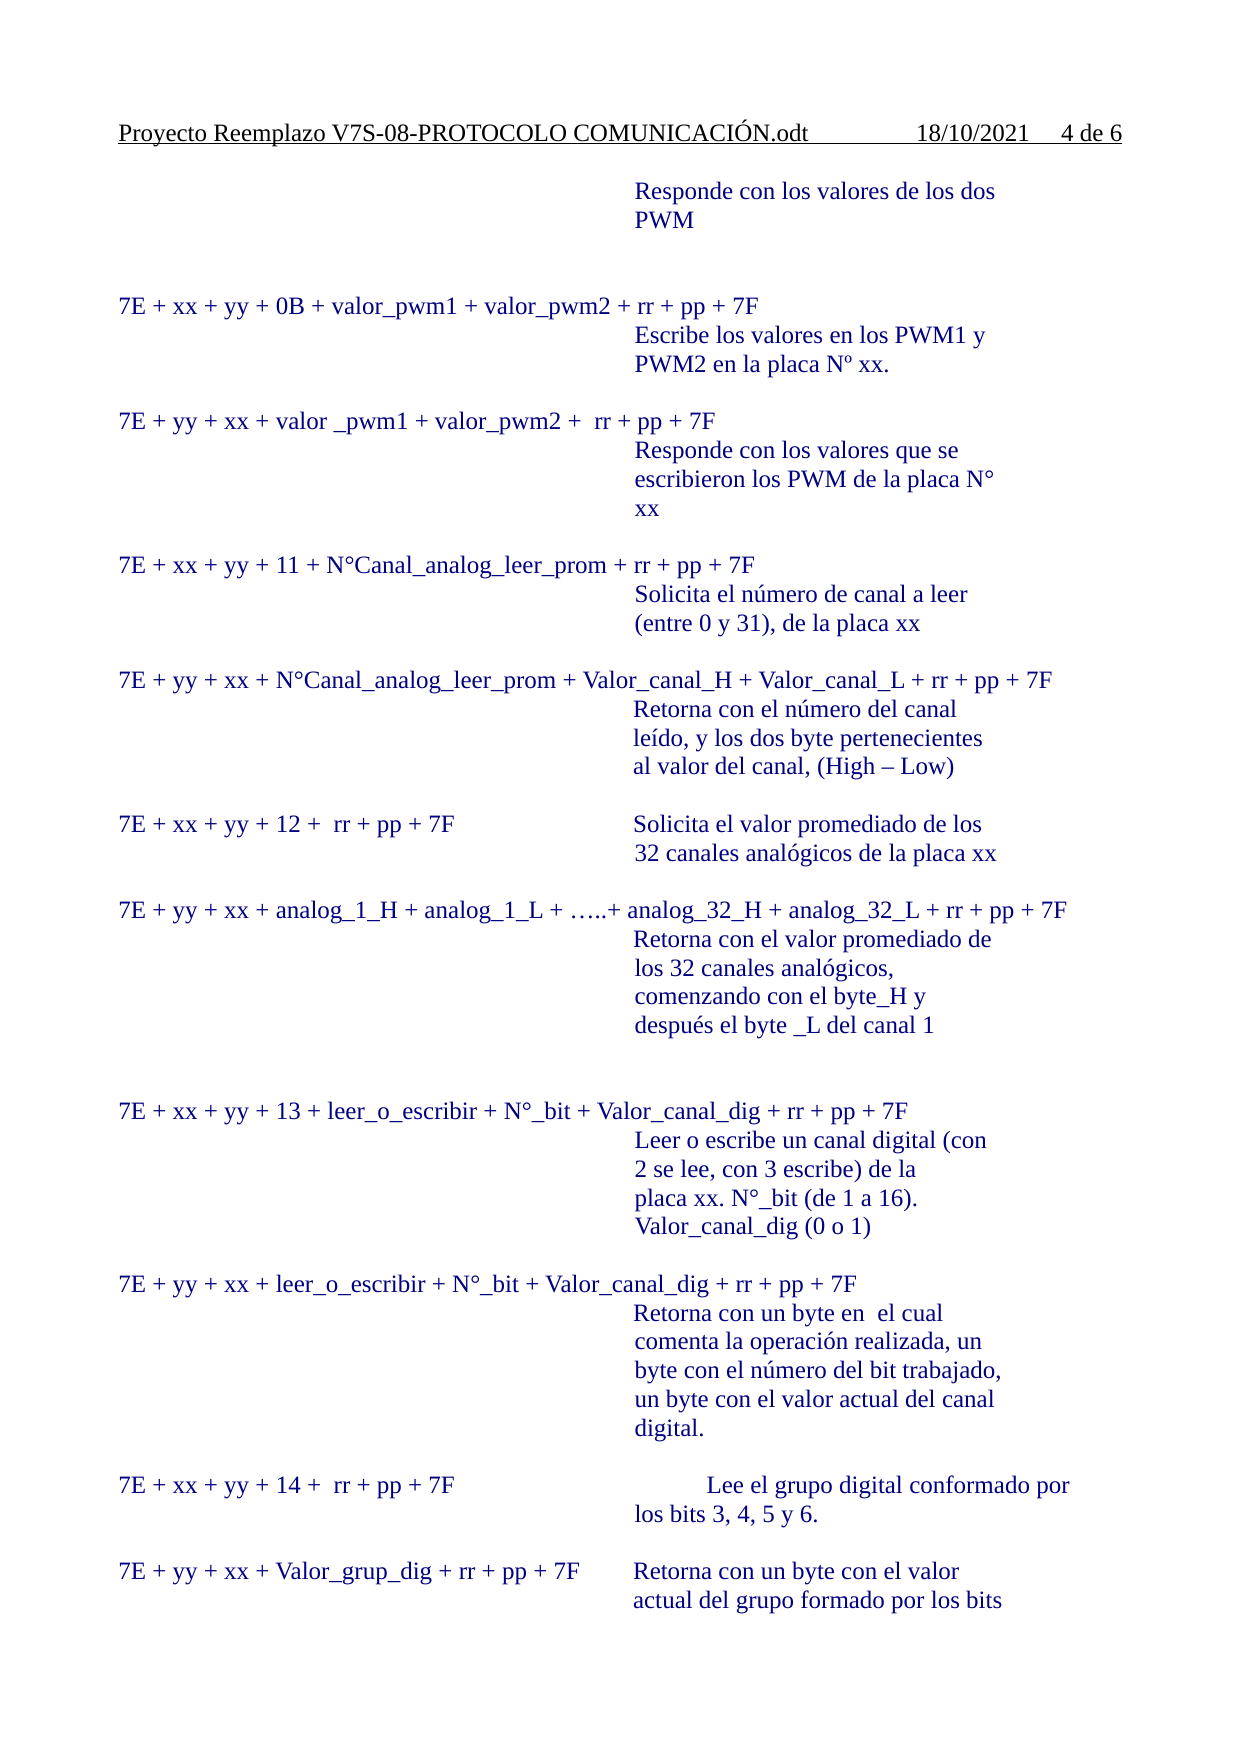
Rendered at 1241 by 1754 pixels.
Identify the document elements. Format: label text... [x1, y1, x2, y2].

text al valor del canal, (High – Low) [118, 751, 1122, 780]
text leído, y los dos byte pertenecientes [118, 723, 1122, 751]
text Retorna con el número del canal [118, 694, 1122, 723]
text Responde con los valores de los dos [561, 176, 1122, 205]
text digital. [561, 1413, 1122, 1441]
text 7E + xx + yy + 0B + valor_pwm1 + valor_pwm2 + rr + pp + 7F [118, 291, 1122, 320]
text Retorna con el valor promediado de [118, 924, 1122, 953]
text después el byte _L del canal 1 [561, 1010, 1122, 1039]
text 7E + yy + xx + N°Canal_analog_leer_prom + Valor_canal_H + Valor_canal_L + rr + pp + 7F [118, 665, 1122, 694]
text 7E + yy + xx + leer_o_escribir + N°_bit + Valor_canal_dig + rr + pp + 7F [118, 1269, 1122, 1298]
text 7E + yy + xx + analog_1_H + analog_1_L + …..+ analog_32_H + analog_32_L + rr + pp + 7F [118, 895, 1122, 924]
text xx [561, 493, 1122, 521]
text los bits 3, 4, 5 y 6. [561, 1499, 1122, 1528]
text Leer o escribe un canal digital (con [561, 1125, 1122, 1154]
text actual del grupo formado por los bits [118, 1585, 1122, 1614]
text los 32 canales analógicos, [561, 953, 1122, 981]
text comenta la operación realizada, un [561, 1326, 1122, 1355]
text escribieron los PWM de la placa N° [561, 464, 1122, 493]
text placa xx. N°_bit (de 1 a 16). [561, 1183, 1122, 1211]
text 7E + xx + yy + 11 + N°Canal_analog_leer_prom + rr + pp + 7F [118, 550, 1122, 579]
text 7E + xx + yy + 12 + rr + pp + 7F Solicita el valor promediado de los [118, 809, 1122, 838]
text byte con el número del bit trabajado, [561, 1355, 1122, 1384]
text 32 canales analógicos de la placa xx [561, 838, 1122, 866]
text 7E + xx + yy + 13 + leer_o_escribir + N°_bit + Valor_canal_dig + rr + pp + 7F [118, 1096, 1122, 1125]
text Retorna con un byte en el cual [118, 1298, 1122, 1326]
text comenzando con el byte_H y [561, 981, 1122, 1010]
text 7E + xx + yy + 14 + rr + pp + 7F Lee el grupo digital conformado por [118, 1470, 1122, 1499]
text Escribe los valores en los PWM1 y [561, 320, 1122, 349]
text un byte con el valor actual del canal [561, 1384, 1122, 1413]
text PWM2 en la placa Nº xx. [561, 349, 1122, 378]
text Valor_canal_dig (0 o 1) [561, 1211, 1122, 1240]
text Responde con los valores que se [561, 435, 1122, 464]
text 7E + yy + xx + Valor_grup_dig + rr + pp + 7F Retorna con un byte con el valor [118, 1556, 1122, 1585]
text 2 se lee, con 3 escribe) de la [561, 1154, 1122, 1183]
text PWM [561, 205, 1122, 234]
text 7E + yy + xx + valor _pwm1 + valor_pwm2 + rr + pp + 7F [118, 406, 1122, 435]
text Solicita el número de canal a leer [561, 579, 1122, 608]
text (entre 0 y 31), de la placa xx [561, 608, 1122, 636]
